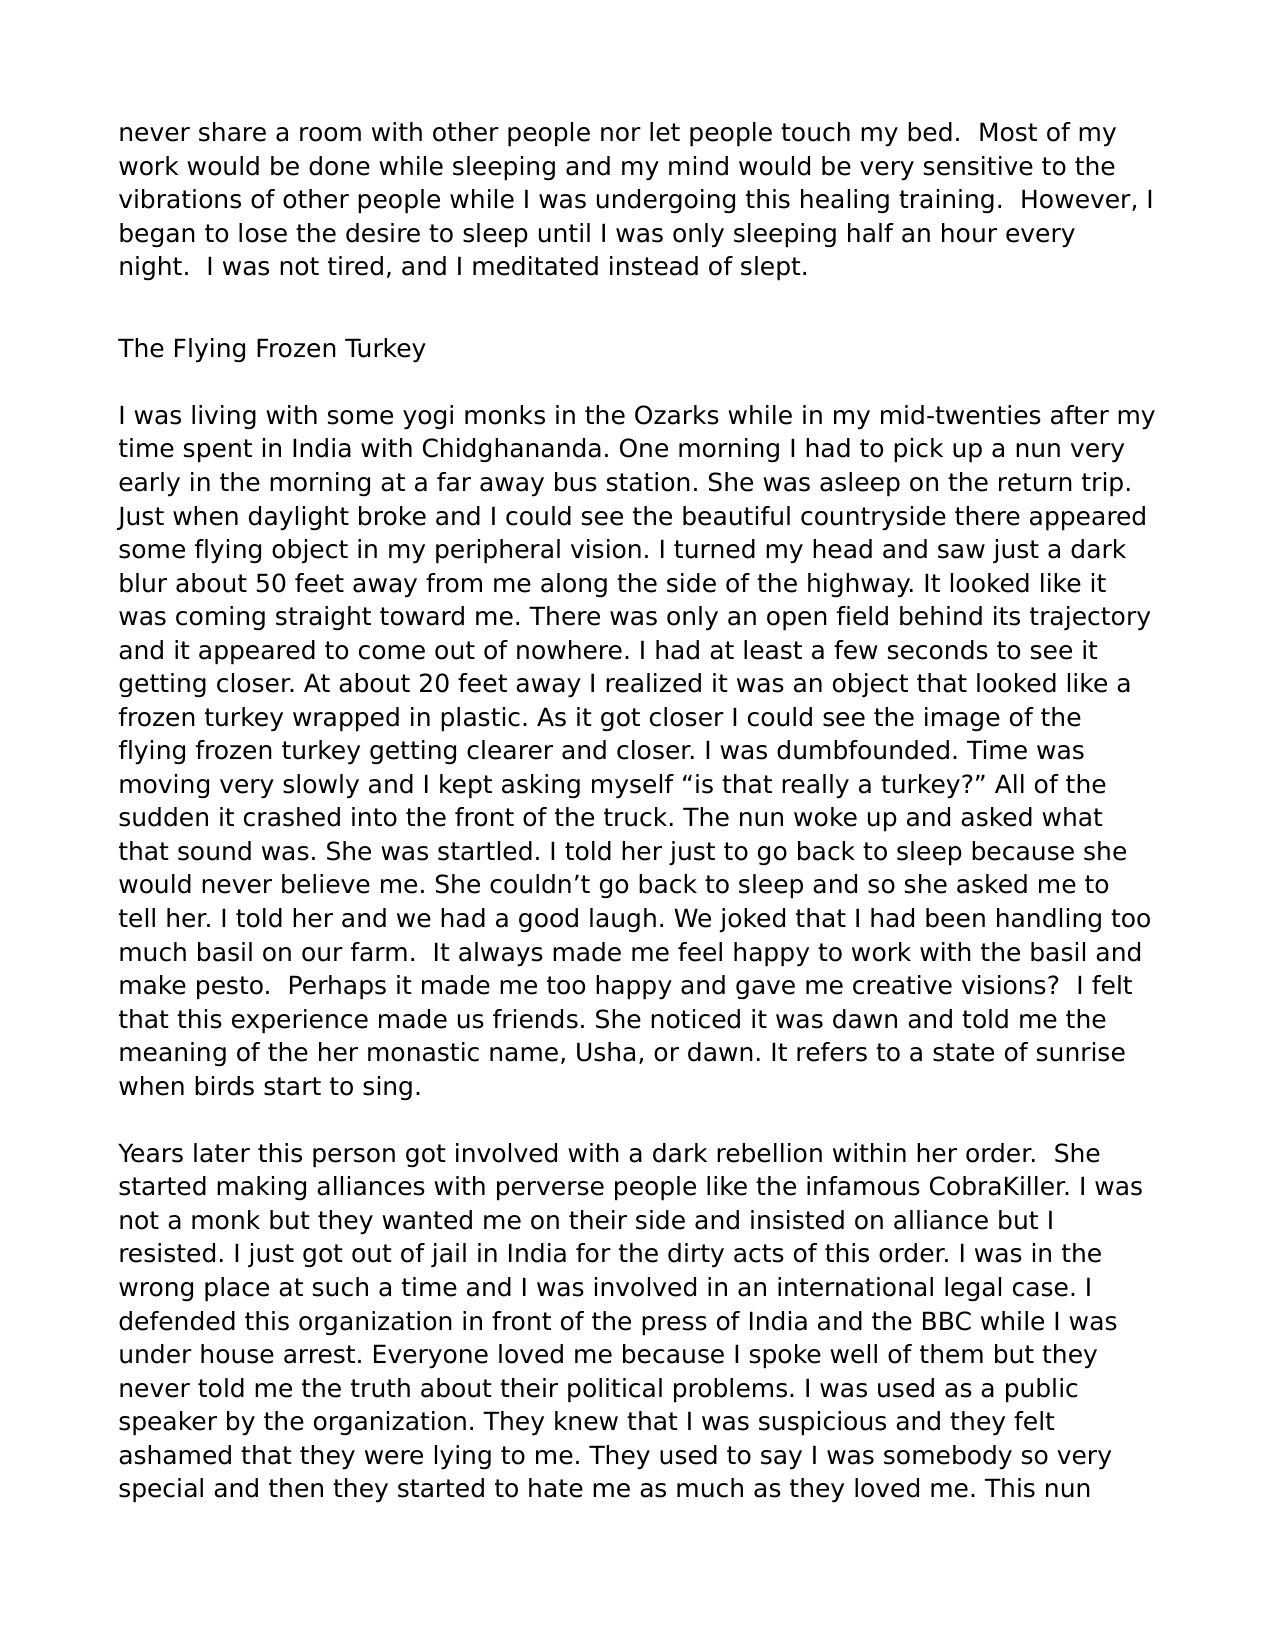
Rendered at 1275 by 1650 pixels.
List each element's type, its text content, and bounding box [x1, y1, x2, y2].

text The Flying Frozen Turkey I was living with some yogi monks in the Ozarks while in my mid-twenties after my time spent in India with Chidghananda. One morning I had to pick up a nun very early in the morning at a far away bus station. She was asleep on the return trip. Just when daylight broke and I could see the beautiful countryside there appeared some flying object in my peripheral vision. I turned my head and saw just a dark blur about 50 feet away from me along the side of the highway. It looked like it was coming straight toward me. There was only an open field behind its trajectory and it appeared to come out of nowhere. I had at least a few seconds to see it getting closer. At about 20 feet away I realized it was an object that looked like a frozen turkey wrapped in plastic. As it got closer I could see the image of the flying frozen turkey getting clearer and closer. I was dumbfounded. Time was moving very slowly and I kept asking myself “is that really a turkey?” All of the sudden it crashed into the front of the truck. The nun woke up and asked what that sound was. She was startled. I told her just to go back to sleep because she would never believe me. She couldn’t go back to sleep and so she asked me to tell her. I told her and we had a good laugh. We joked that I had been handling too much basil on our farm. It always made me feel happy to work with the basil and make pesto. Perhaps it made me too happy and gave me creative visions? I felt that this experience made us friends. She noticed it was dawn and told me the meaning of the her monastic name, Usha, or dawn. It refers to a state of sunrise when birds start to sing. Years later this person got involved with a dark rebellion within her order. She started making alliances with perverse people like the infamous CobraKiller. I was not a monk but they wanted me on their side and insisted on alliance but I resisted. I just got out of jail in India for the dirty acts of this order. I was in the wrong place at such a time and I was involved in an international legal case. I defended this organization in front of the press of India and the BBC while I was under house arrest. Everyone loved me because I spoke well of them but they never told me the truth about their political problems. I was used as a public speaker by the organization. They knew that I was suspicious and they felt ashamed that they were lying to me. They used to say I was somebody so very special and then they started to hate me as much as they loved me. This nun [118, 334, 1157, 1503]
text never share a room with other people nor let people touch my bed. Most of my work would be done while sleeping and my mind would be very sensitive to the vibrations of other people while I was undergoing this healing training. However, I began to lose the desire to sleep until I was only sleeping half an hour every night. I was not tired, and I meditated instead of slept. [118, 118, 1157, 315]
